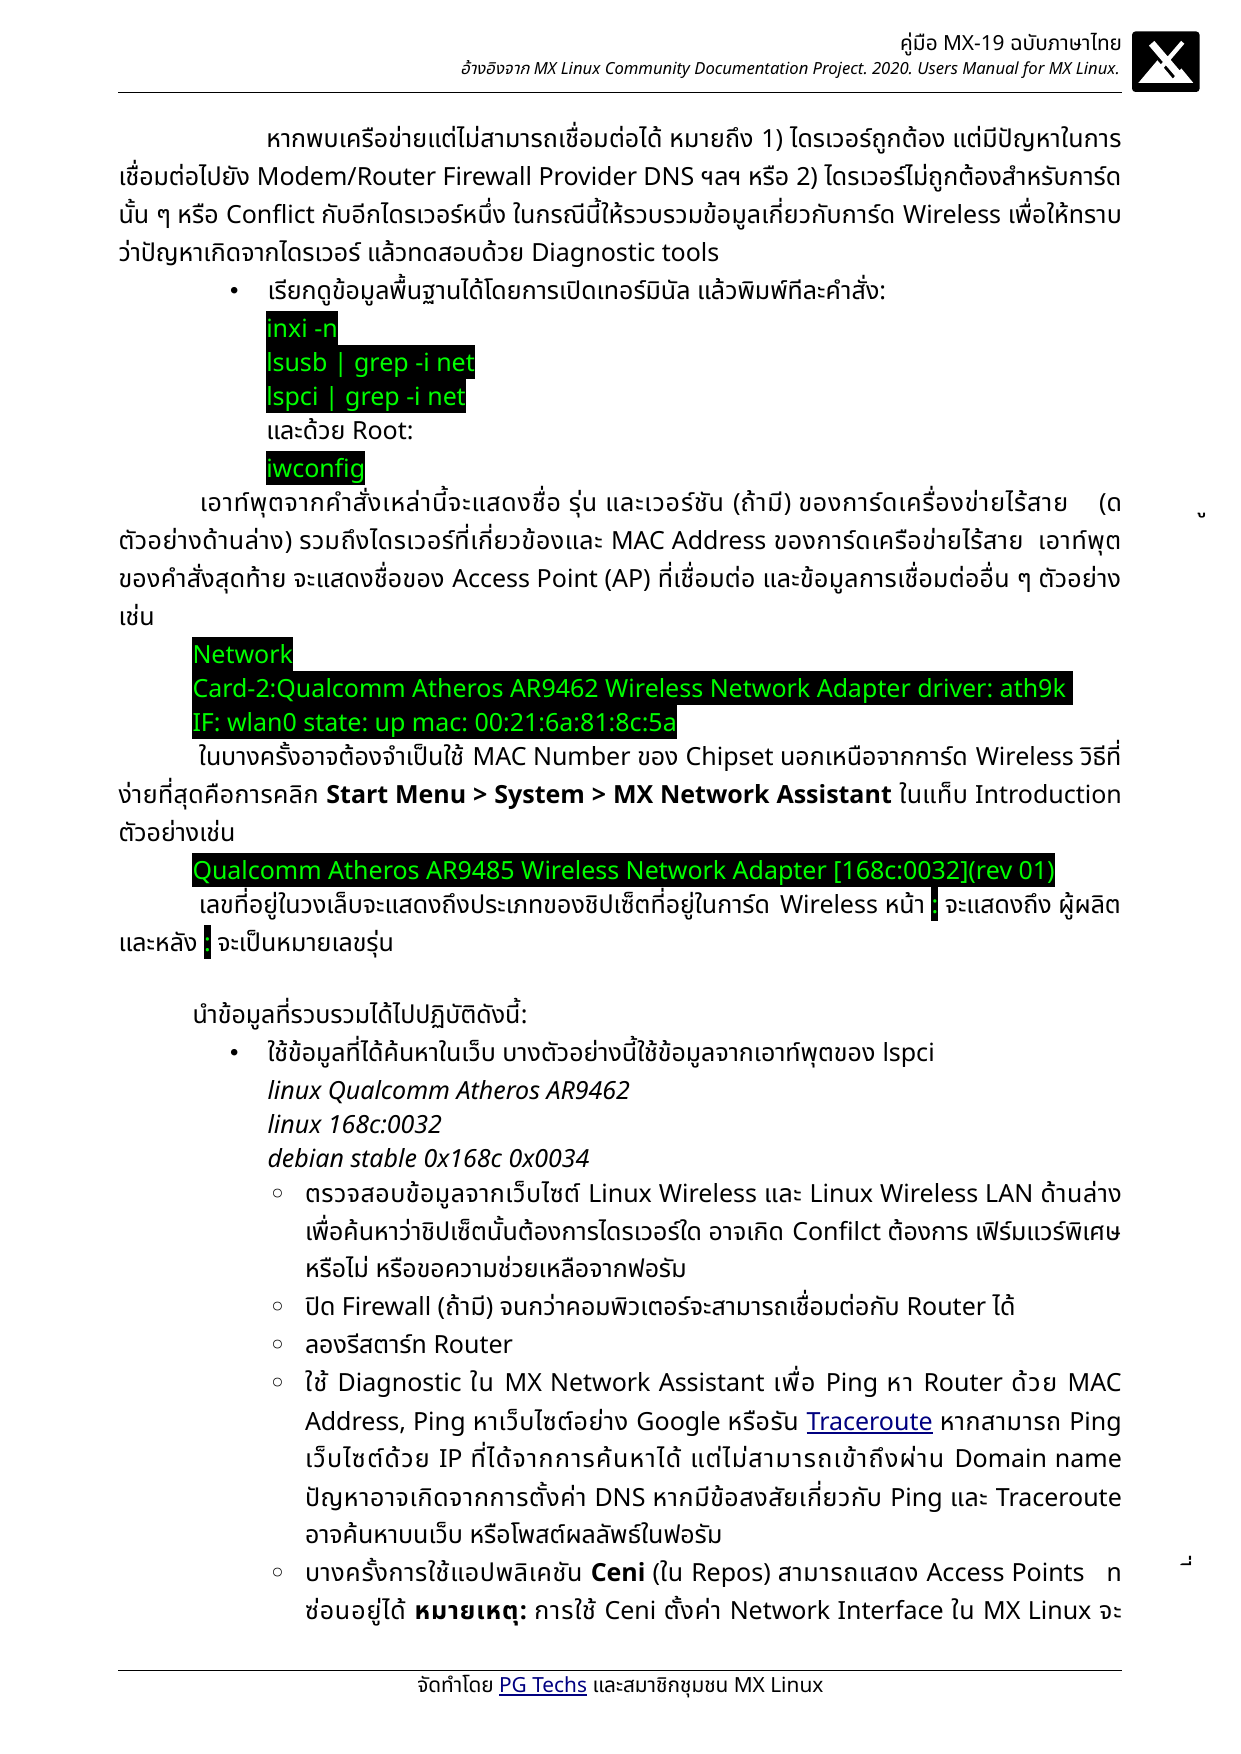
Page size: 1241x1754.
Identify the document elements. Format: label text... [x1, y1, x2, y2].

text หากพบเครือข่ายแต่ไม่สามารถเชื่อมต่อได้ หมายถึง 1) ไดรเวอร์ถูกต้อง แต่มีปัญหาในการเชื่อมต่อไปยัง Modem/Router Firewall Provider DNS ฯลฯ หรือ 2) ไดรเวอร์ไม่ถูกต้องสำหรับการ์ดนั้น ๆ หรือ Conflict กับอีกไดรเวอร์หนึ่ง ในกรณีนี้ให้รวบรวมข้อมูลเกี่ยวกับการ์ด Wireless เพื่อให้ทราบว่าปัญหาเกิดจากไดรเวอร์ แล้วทดสอบด้วย Diagnostic tools [118, 121, 1122, 273]
text Network Card-2:Qualcomm Atheros AR9462 Wireless Network Adapter driver: ath9k IF: wlan0 state: up mac: 00:21:6a:81:8c:5a [118, 637, 1122, 739]
list ลองรีสตาร์ท Router [267, 1327, 1122, 1365]
list linux Qualcomm Atheros AR9462 [230, 1073, 1122, 1107]
list ตรวจสอบข้อมูลจากเว็บไซต์ Linux Wireless และ Linux Wireless LAN ด้านล่างเพื่อค้นหาว่าชิปเซ็ตนั้นต้องการไดรเวอร์ใด อาจเกิด Confilct ต้องการ เฟิร์มแวร์พิเศษหรือไม่ หรือขอความช่วยเหลือจากฟอรัม [267, 1175, 1122, 1289]
text และด้วย Root: [118, 413, 1122, 451]
text Qualcomm Atheros AR9485 Wireless Network Adapter [168c:0032](rev 01) [118, 853, 1122, 887]
list ใช้ข้อมูลที่ได้ค้นหาในเว็บ บางตัวอย่างนี้ใช้ข้อมูลจากเอาท์พุตของ lspci [230, 1035, 1122, 1073]
list ใช้ Diagnostic ใน MX Network Assistant เพื่อ Ping หา Router ด้วย MAC Address, Ping หาเว็บไซต์อย่าง Google หรือรัน Traceroute หากสามารถ Ping เว็บไซต์ด้วย IP ที่ได้จากการค้นหาได้ แต่ไม่สามารถเข้าถึงผ่าน Domain name ปัญหาอาจเกิดจากการตั้งค่า DNS หากมีข้อสงสัยเกี่ยวกับ Ping และ Traceroute อาจค้นหาบนเว็บ หรือโพสต์ผลลัพธ์ในฟอรัม [267, 1365, 1122, 1555]
text ในบางครั้งอาจต้องจำเป็นใช้ MAC Number ของ Chipset นอกเหนือจากการ์ด Wireless วิธีที่ง่ายที่สุดคือการคลิก Start Menu > System > MX Network Assistant ในแท็บ Introduction ตัวอย่างเช่น [118, 739, 1122, 853]
text เลขที่อยู่ในวงเล็บจะแสดงถึงประเภทของชิปเซ็ตที่อยู่ในการ์ด Wireless หน้า : จะแสดงถึง ผู้ผลิต และหลัง : จะเป็นหมายเลขรุ่น [118, 887, 1122, 963]
text เอาท์พุตจากคำสั่งเหล่านี้จะแสดงชื่อ รุ่น และเวอร์ชัน (ถ้ามี) ของการ์ดเครื่องข่ายไร้สาย (ดูตัวอย่างด้านล่าง) รวมถึงไดรเวอร์ที่เกี่ยวข้องและ MAC Address ของการ์ดเครือข่ายไร้สาย เอาท์พุตของคำสั่งสุดท้าย จะแสดงชื่อของ Access Point (AP) ที่เชื่อมต่อ และข้อมูลการเชื่อมต่ออื่น ๆ ตัวอย่างเช่น [118, 485, 1122, 637]
list เรียกดูข้อมูลพื้นฐานได้โดยการเปิดเทอร์มินัล แล้วพิมพ์ทีละคำสั่ง: [230, 273, 1122, 311]
text นำข้อมูลที่รวบรวมได้ไปปฏิบัติดังนี้: [118, 997, 1122, 1035]
text lsusb | grep -i net [118, 345, 1122, 379]
text lspci | grep -i net [118, 379, 1122, 413]
text iwconfig [118, 451, 1122, 485]
list ปิด Firewall (ถ้ามี) จนกว่าคอมพิวเตอร์จะสามารถเชื่อมต่อกับ Router ได้ [267, 1289, 1122, 1327]
list บางครั้งการใช้แอปพลิเคชัน Ceni (ใน Repos) สามารถแสดง Access Points ที่ซ่อนอยู่ได้ หมายเหตุ: การใช้ Ceni ตั้งค่า Network Interface ใน MX Linux จะ [267, 1555, 1122, 1631]
list debian stable 0x168c 0x0034 [230, 1141, 1122, 1175]
list linux 168c:0032 [230, 1107, 1122, 1141]
text inxi -n [118, 311, 1122, 345]
